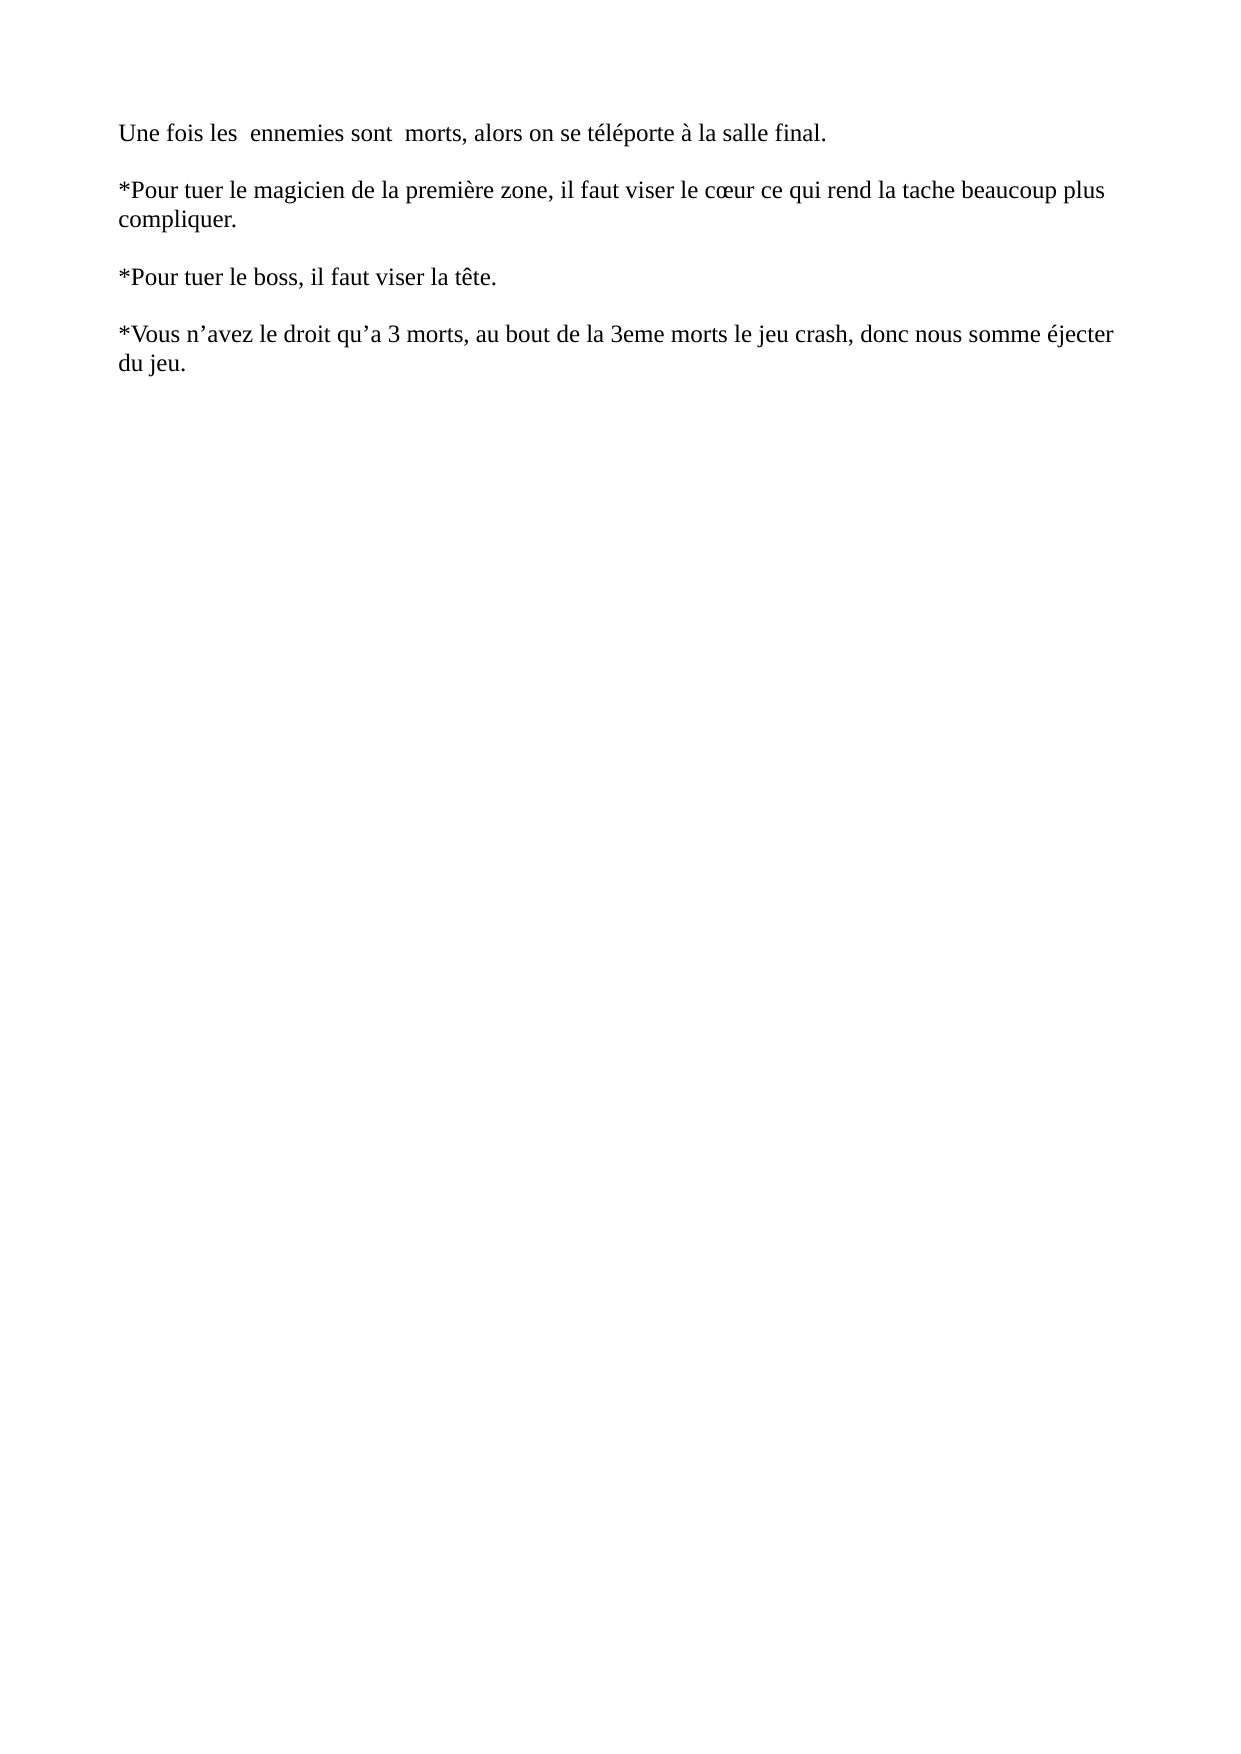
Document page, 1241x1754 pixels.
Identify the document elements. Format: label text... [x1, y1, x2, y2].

text *Pour tuer le boss, il faut viser la tête. [118, 262, 1122, 291]
text Une fois les ennemies sont morts, alors on se téléporte à la salle final. [118, 118, 1122, 147]
text *Vous n’avez le droit qu’a 3 morts, au bout de la 3eme morts le jeu crash, donc nous somme éjecter du jeu. [118, 319, 1122, 377]
text *Pour tuer le magicien de la première zone, il faut viser le cœur ce qui rend la tache beaucoup plus compliquer. [118, 176, 1122, 233]
